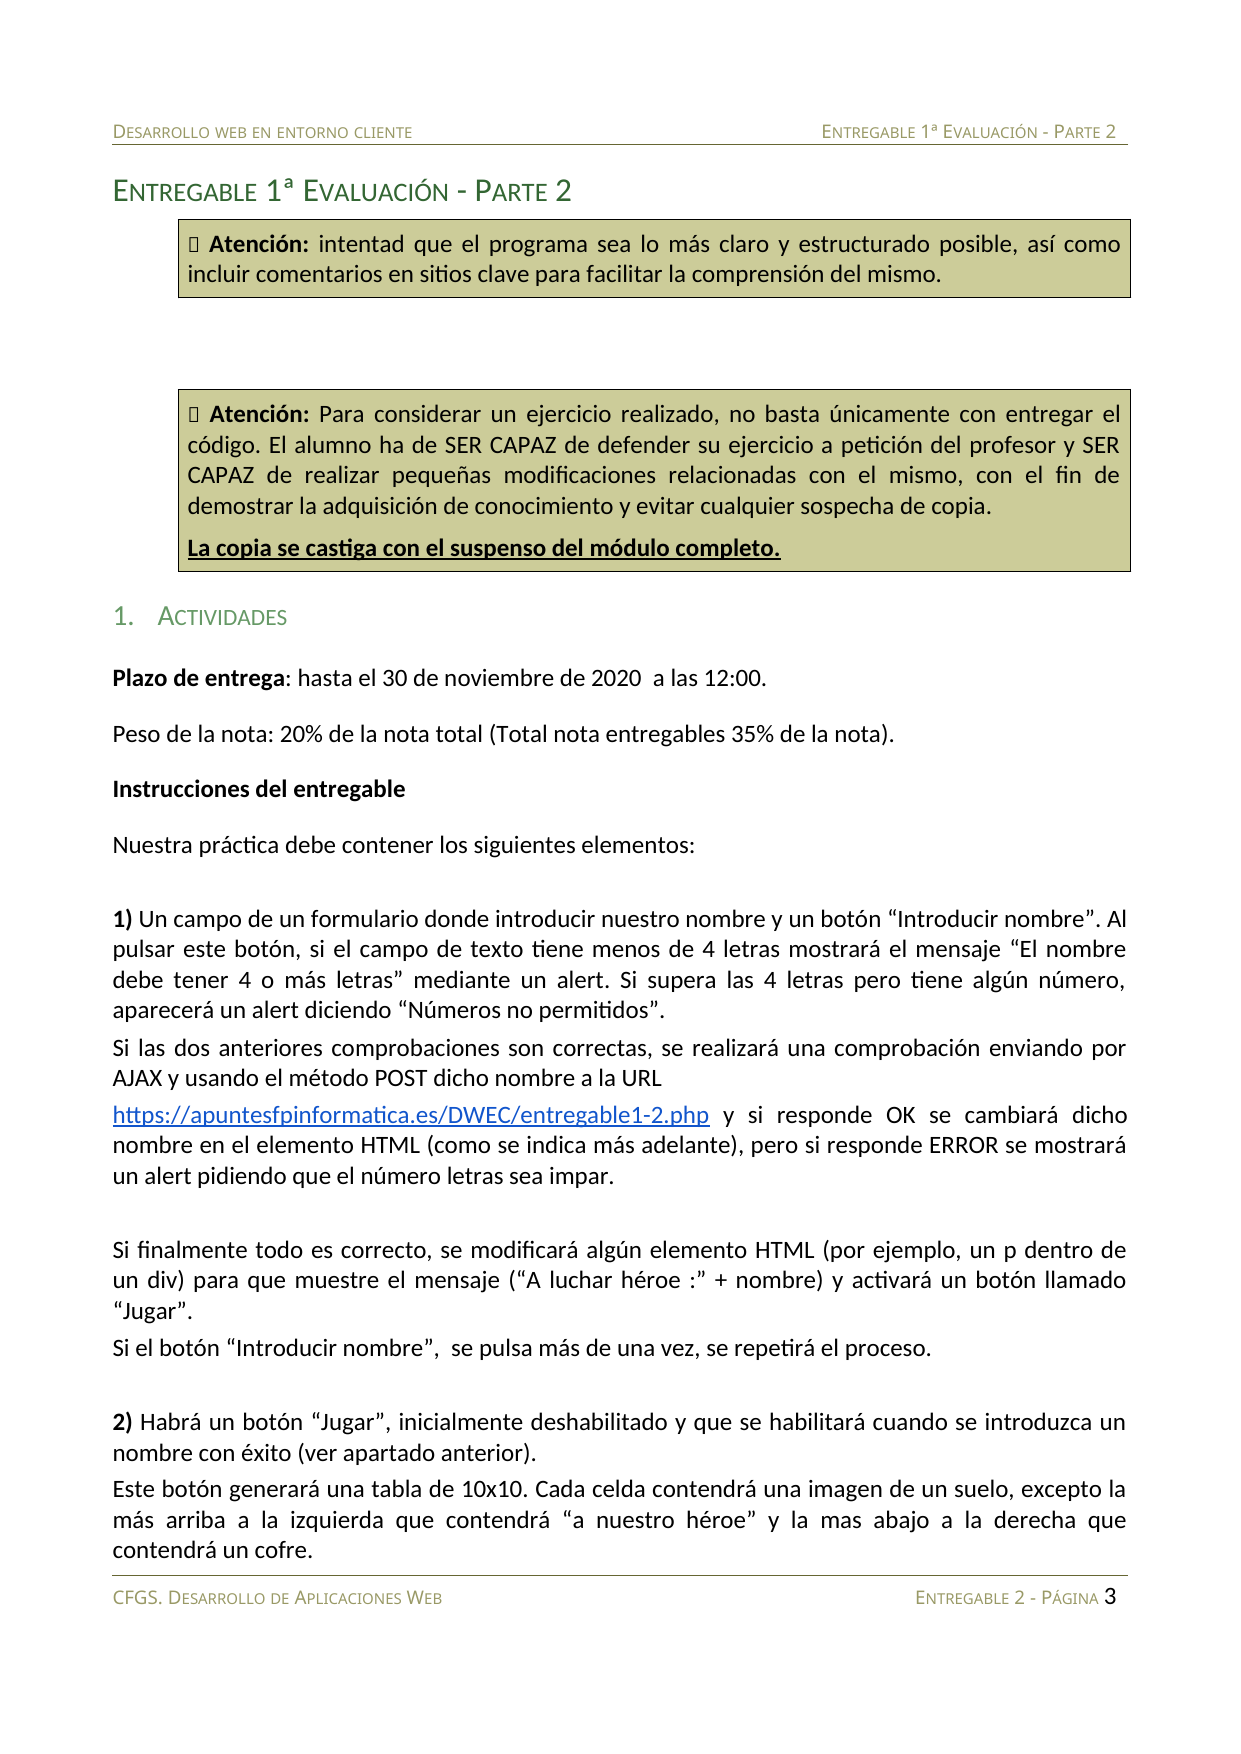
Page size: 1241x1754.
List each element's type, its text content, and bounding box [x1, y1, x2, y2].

text Este botón generará una tabla de 10x10. Cada celda contendrá una imagen de un suelo, excepto la más arriba a la izquierda que contendrá “a nuestro héroe” y la mas abajo a la derecha que contendrá un cofre. [112, 1474, 1128, 1565]
text La copia se castiga con el suspenso del módulo completo. [179, 523, 1130, 571]
text 1) Un campo de un formulario donde introducir nuestro nombre y un botón “Introducir nombre”. Al pulsar este botón, si el campo de texto tiene menos de 4 letras mostrará el mensaje “El nombre debe tener 4 o más letras” mediante un alert. Si supera las 4 letras pero tiene algún número, aparecerá un alert diciendo “Números no permitidos”. [112, 903, 1128, 1025]
text Entregable 1ª Evaluación - Parte 2 [112, 169, 1128, 210]
text https://apuntesfpinformatica.es/DWEC/entregable1-2.php y si responde OK se cambiará dicho nombre en el elemento HTML (como se indica más adelante), pero si responde ERROR se mostrará un alert pidiendo que el número letras sea impar. [112, 1099, 1128, 1191]
subtitle Actividades [112, 597, 1128, 632]
text Peso de la nota: 20% de la nota total (Total nota entregables 35% de la nota). [112, 718, 1128, 749]
text Instrucciones del entregable [112, 774, 1128, 804]
text ❕ Atención: intentad que el programa sea lo más claro y estructurado posible, así como incluir comentarios en sitios clave para facilitar la comprensión del mismo. [179, 220, 1130, 297]
text Plazo de entrega: hasta el 30 de noviembre de 2020 a las 12:00. [112, 663, 1128, 693]
text 2) Habrá un botón “Jugar”, inicialmente deshabilitado y que se habilitará cuando se introduzca un nombre con éxito (ver apartado anterior). [112, 1406, 1128, 1467]
text Si las dos anteriores comprobaciones son correctas, se realizará una comprobación enviando por AJAX y usando el método POST dicho nombre a la URL [112, 1032, 1128, 1093]
text Si el botón “Introducir nombre”, se pulsa más de una vez, se repetirá el proceso. [112, 1332, 1128, 1363]
text ❕ Atención: Para considerar un ejercicio realizado, no basta únicamente con entregar el código. El alumno ha de SER CAPAZ de defender su ejercicio a petición del profesor y SER CAPAZ de realizar pequeñas modificaciones relacionadas con el mismo, con el fin de demostrar la adquisición de conocimiento y evitar cualquier sospecha de copia. [179, 390, 1130, 520]
text Si finalmente todo es correcto, se modificará algún elemento HTML (por ejemplo, un p dentro de un div) para que muestre el mensaje (“A luchar héroe :” + nombre) y activará un botón llamado “Jugar”. [112, 1234, 1128, 1326]
text Nuestra práctica debe contener los siguientes elementos: [112, 829, 1128, 860]
